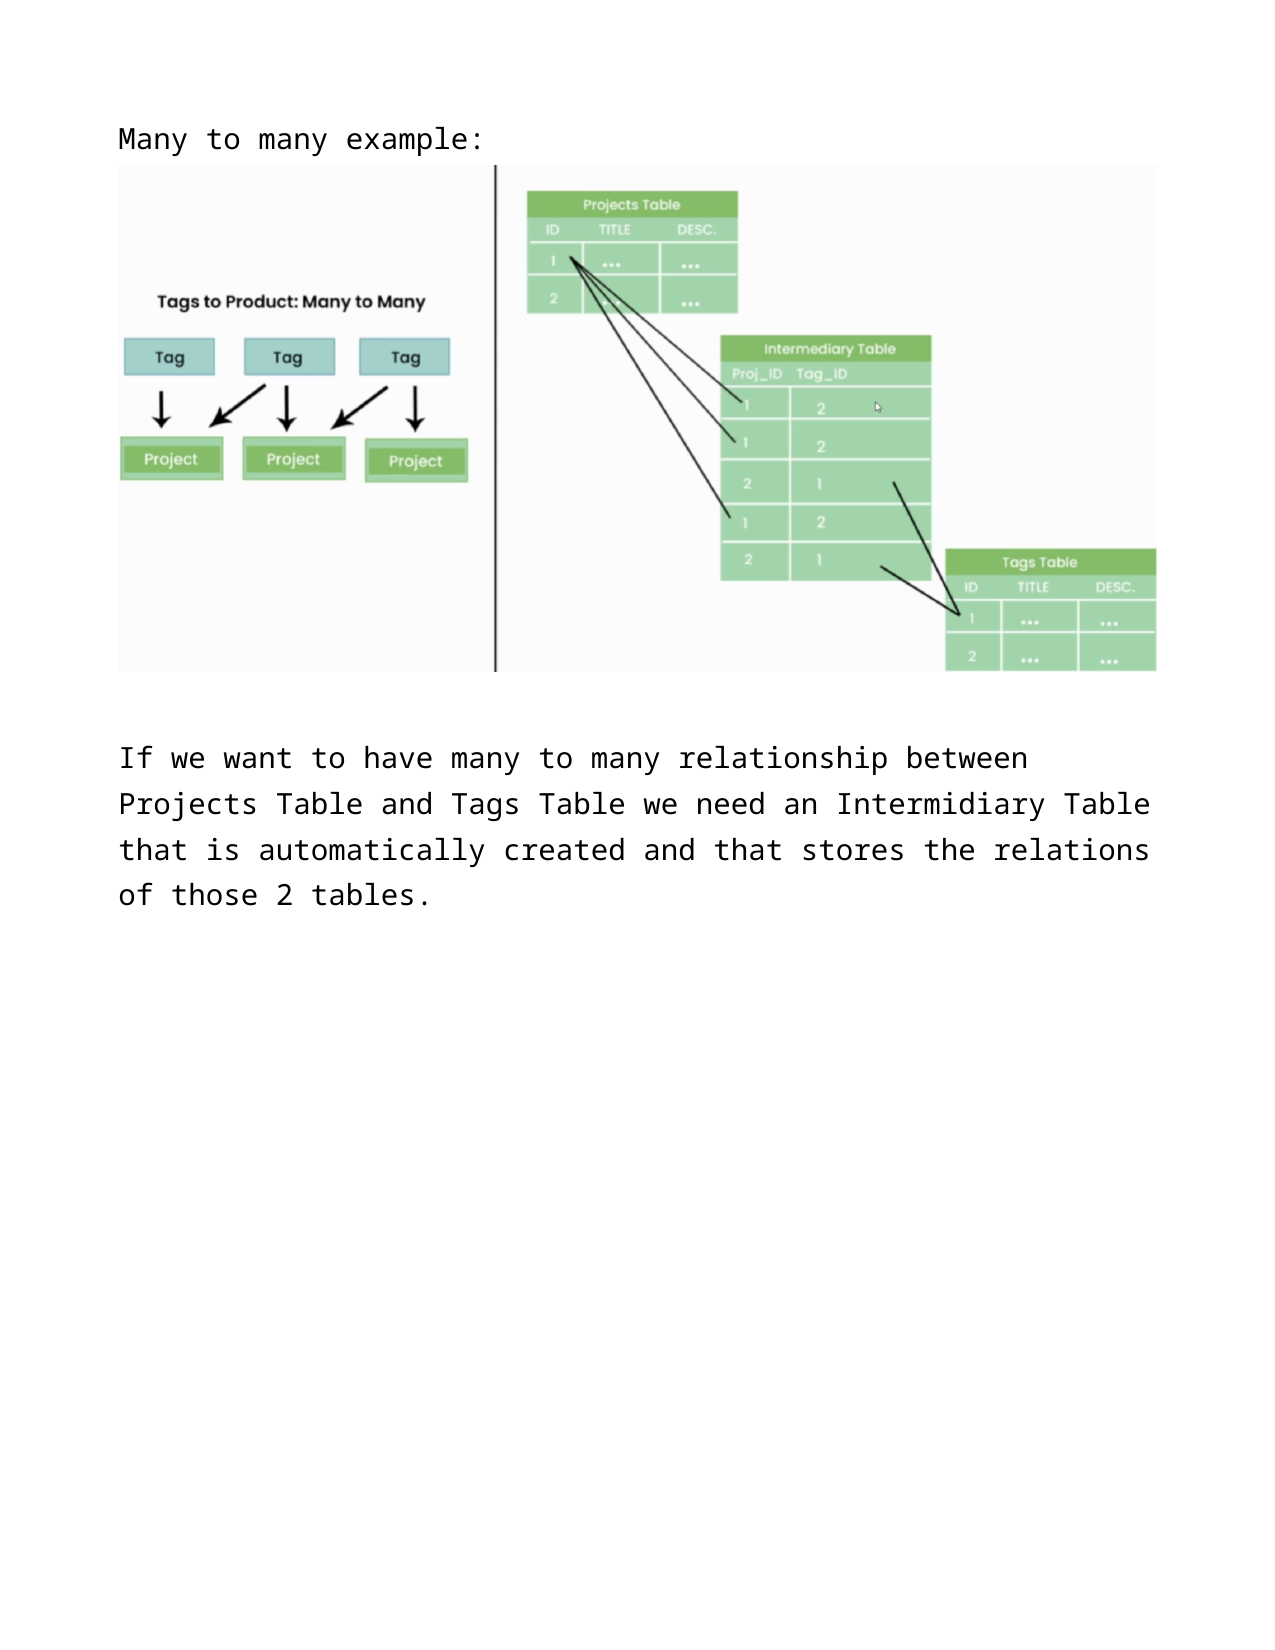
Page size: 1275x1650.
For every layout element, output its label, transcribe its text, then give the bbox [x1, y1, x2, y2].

picture [118, 165, 1157, 672]
text Many to many example: [118, 118, 1157, 158]
text If we want to have many to many relationship between Projects Table and Tags Table we need an Intermidiary Table that is automatically created and that stores the relations of those 2 tables. [118, 738, 1157, 914]
